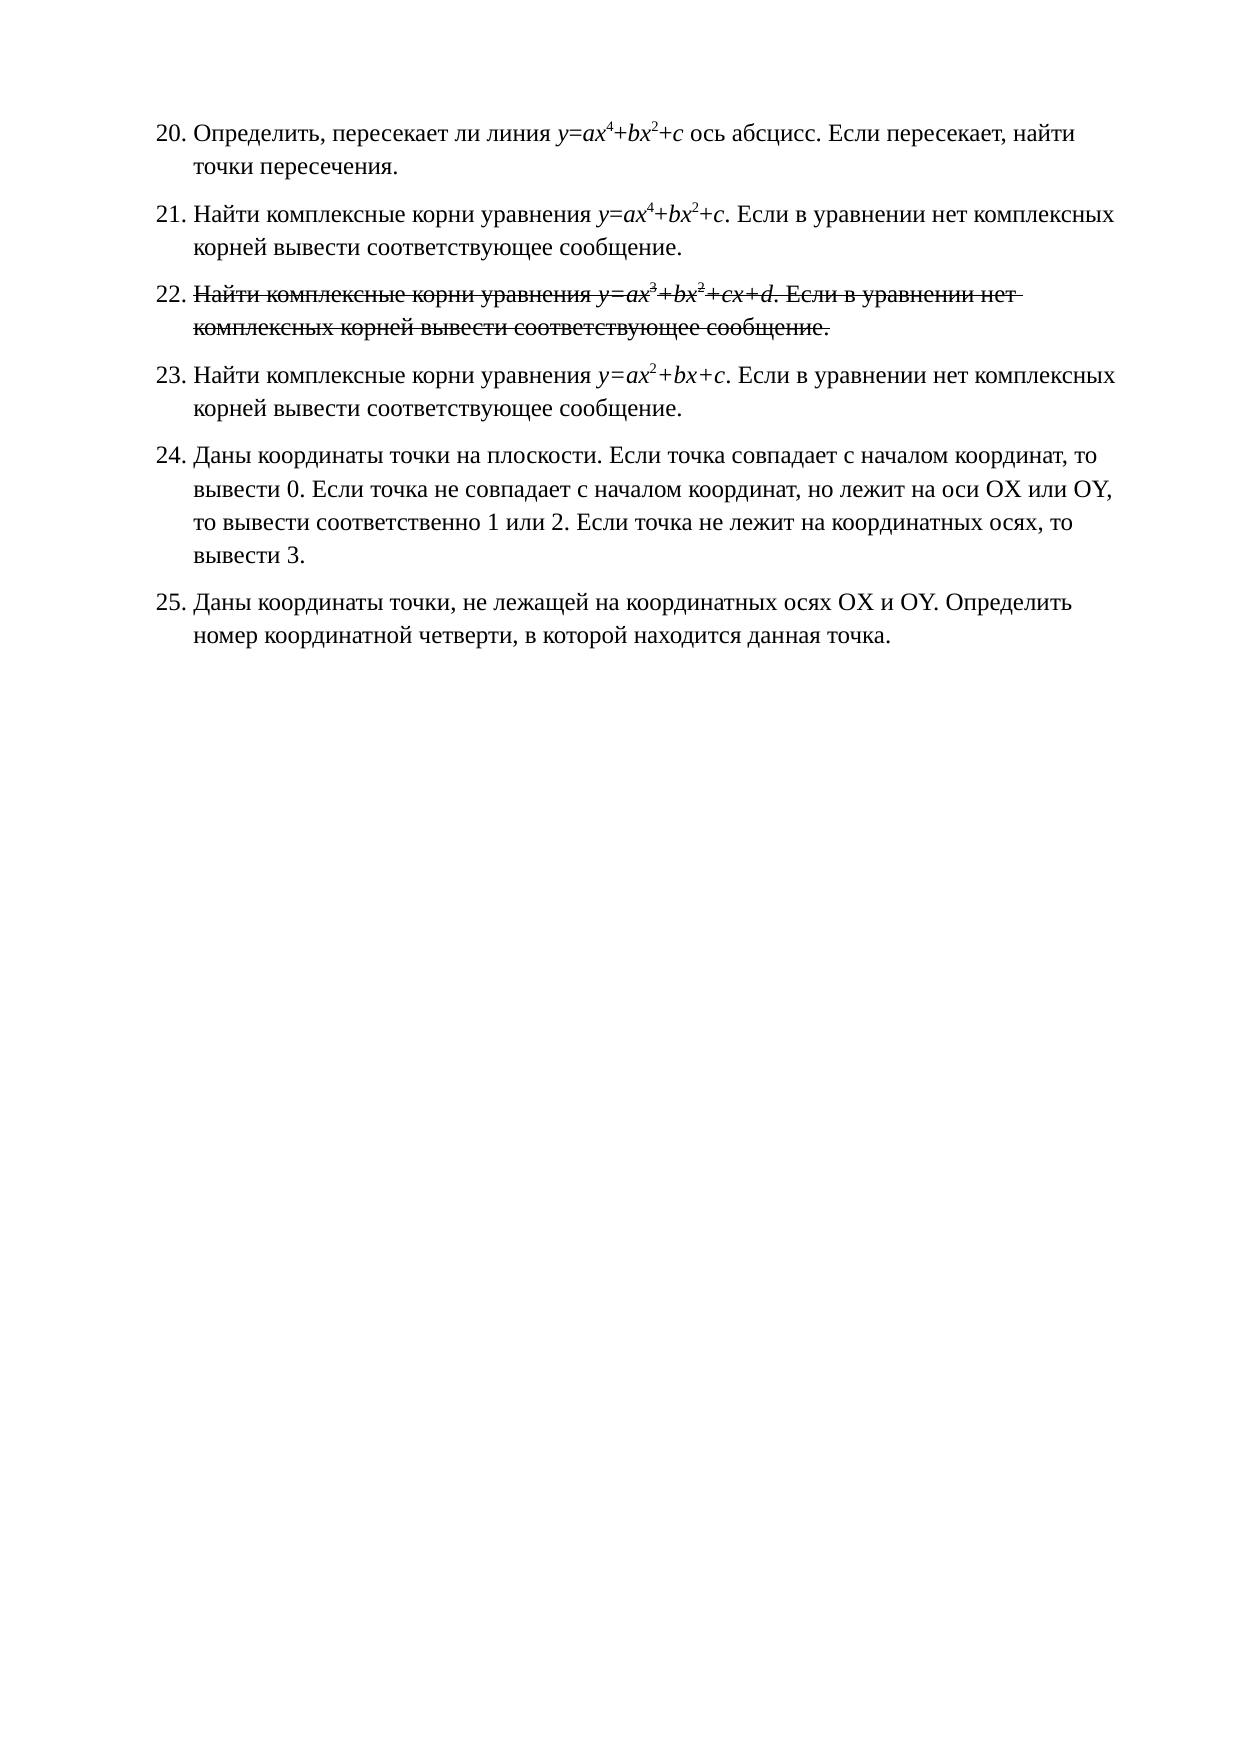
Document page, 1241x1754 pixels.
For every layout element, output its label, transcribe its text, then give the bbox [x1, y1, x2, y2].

list Найти комплексные корни уравнения у=аx4+bx2+c. Если в уравнении нет комплексных корней вывести соответствующее сообщение. [156, 199, 1122, 261]
list Определить, пересекает ли линия у=аx4+bx2+c ось абсцисс. Если пересекает, найти точки пересечения. [156, 118, 1122, 180]
list Найти комплексные корни уравнения у=аx3+bx2+сx+d. Если в уравнении нет комплексных корней вывести соответствующее сообщение. [156, 279, 1122, 341]
list Даны координаты точки, не лежащей на координатных осях OX и OY. Определить номер координатной четверти, в которой находится данная точка. [156, 587, 1122, 649]
list Даны координаты точки на плоскости. Если точка совпадает с началом координат, то вывести 0. Если точка не совпадает с началом координат, но лежит на оси OX или OY, то вывести соответственно 1 или 2. Если точка не лежит на координатных осях, то вывести 3. [156, 441, 1122, 568]
list Найти комплексные корни уравнения у=аx2+bx+с. Если в уравнении нет комплексных корней вывести соответствующее сообщение. [156, 360, 1122, 422]
